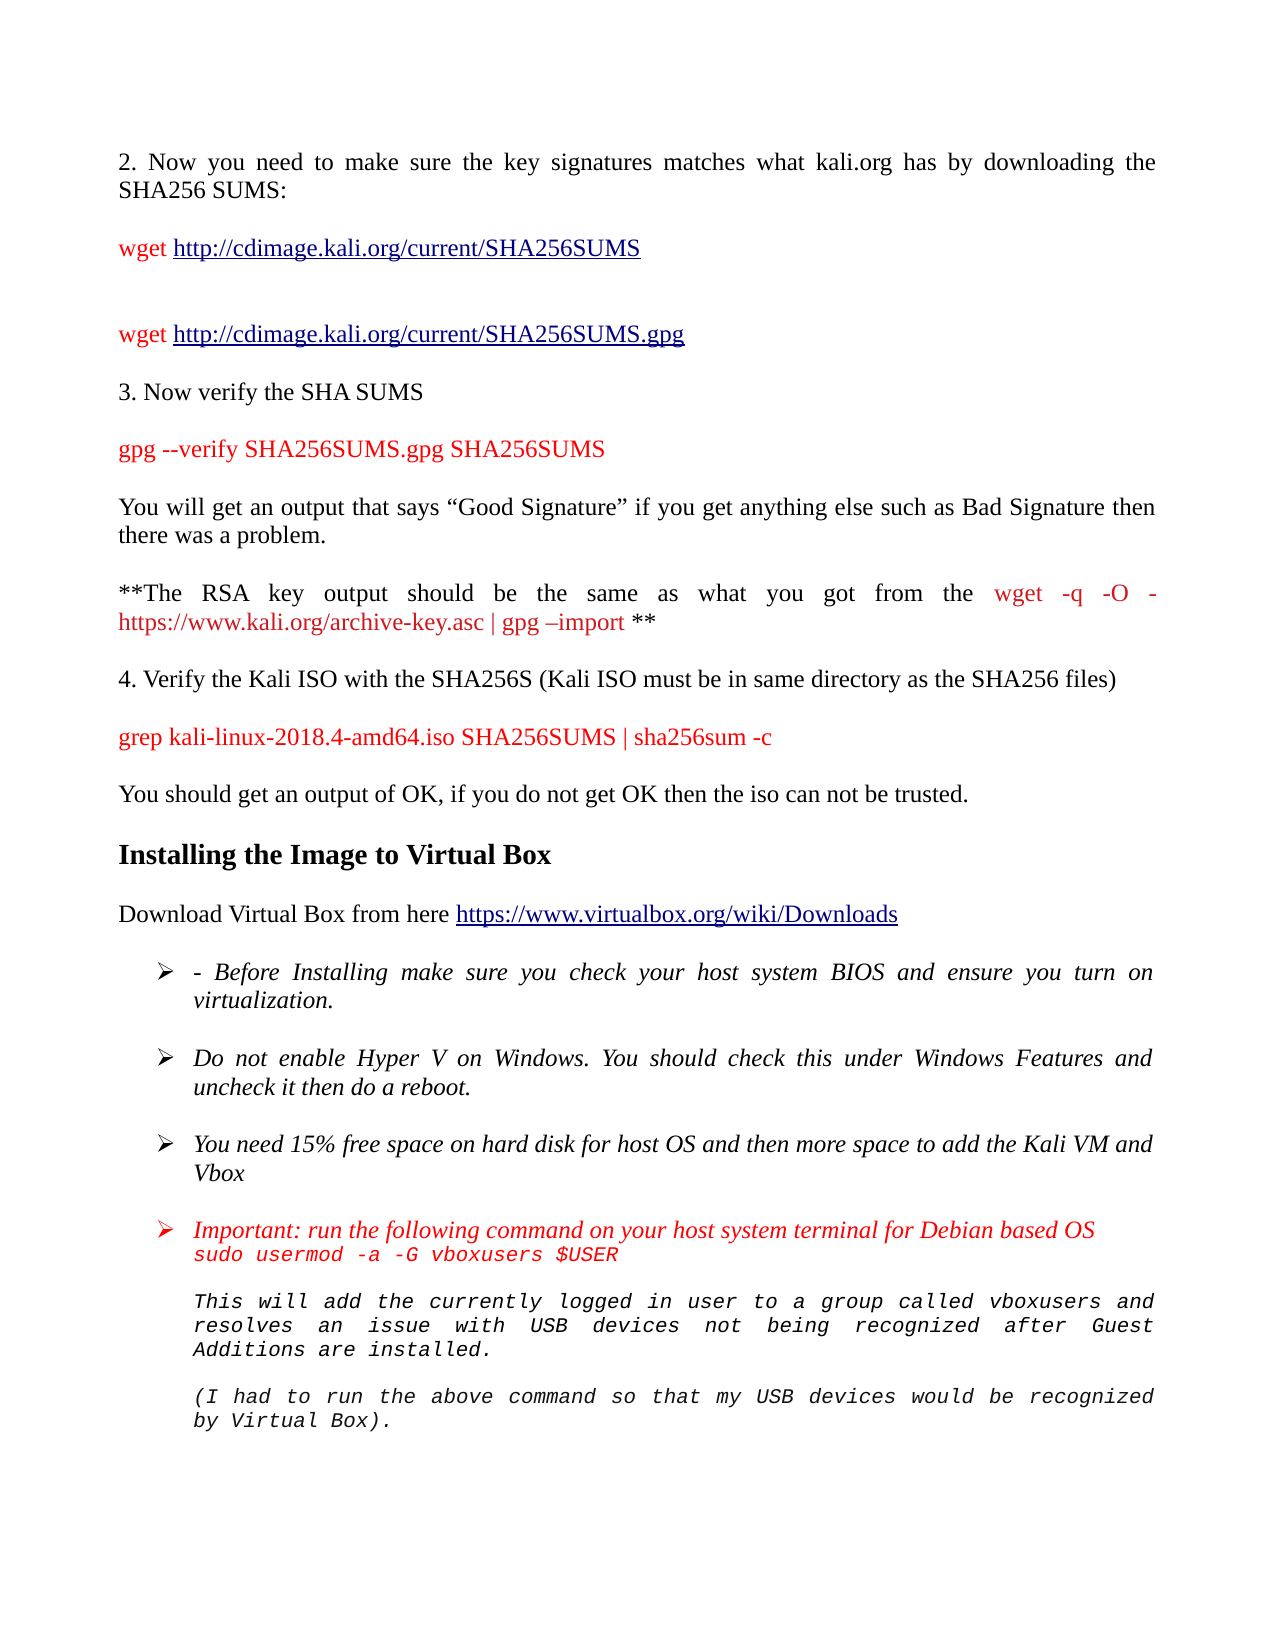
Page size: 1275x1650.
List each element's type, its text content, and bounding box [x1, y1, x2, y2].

text grep kali-linux-2018.4-amd64.iso SHA256SUMS | sha256sum -c [118, 722, 1157, 751]
text Download Virtual Box from here https://www.virtualbox.org/wiki/Downloads [118, 899, 1157, 928]
text You will get an output that says “Good Signature” if you get anything else such as Bad Signature then there was a problem. [118, 492, 1157, 549]
list You need 15% free space on hard disk for host OS and then more space to add the Kali VM and Vbox [156, 1129, 1157, 1187]
text gpg --verify SHA256SUMS.gpg SHA256SUMS [118, 434, 1157, 463]
text **The RSA key output should be the same as what you got from the wget -q -O - https://www.kali.org/archive-key.asc | gpg –import ** [118, 578, 1157, 636]
text wget http://cdimage.kali.org/current/SHA256SUMS.gpg [118, 319, 1157, 348]
text 2. Now you need to make sure the key signatures matches what kali.org has by downloading the SHA256 SUMS: [118, 147, 1157, 204]
text Installing the Image to Virtual Box [118, 837, 1157, 870]
text 3. Now verify the SHA SUMS [118, 377, 1157, 406]
list This will add the currently logged in user to a group called vboxusers and resolves an issue with USB devices not being recognized after Guest Additions are installed. [156, 1291, 1157, 1362]
list (I had to run the above command so that my USB devices would be recognized by Virtual Box). [156, 1386, 1157, 1433]
text wget http://cdimage.kali.org/current/SHA256SUMS [118, 233, 1157, 262]
text You should get an output of OK, if you do not get OK then the iso can not be trusted. [118, 779, 1157, 808]
text 4. Verify the Kali ISO with the SHA256S (Kali ISO must be in same directory as the SHA256 files) [118, 664, 1157, 693]
list sudo usermod -a -G vboxusers $USER [156, 1244, 1157, 1268]
list Important: run the following command on your host system terminal for Debian based OS [156, 1215, 1157, 1244]
list Do not enable Hyper V on Windows. You should check this under Windows Features and uncheck it then do a reboot. [156, 1043, 1157, 1100]
list - Before Installing make sure you check your host system BIOS and ensure you turn on virtualization. [156, 957, 1157, 1014]
